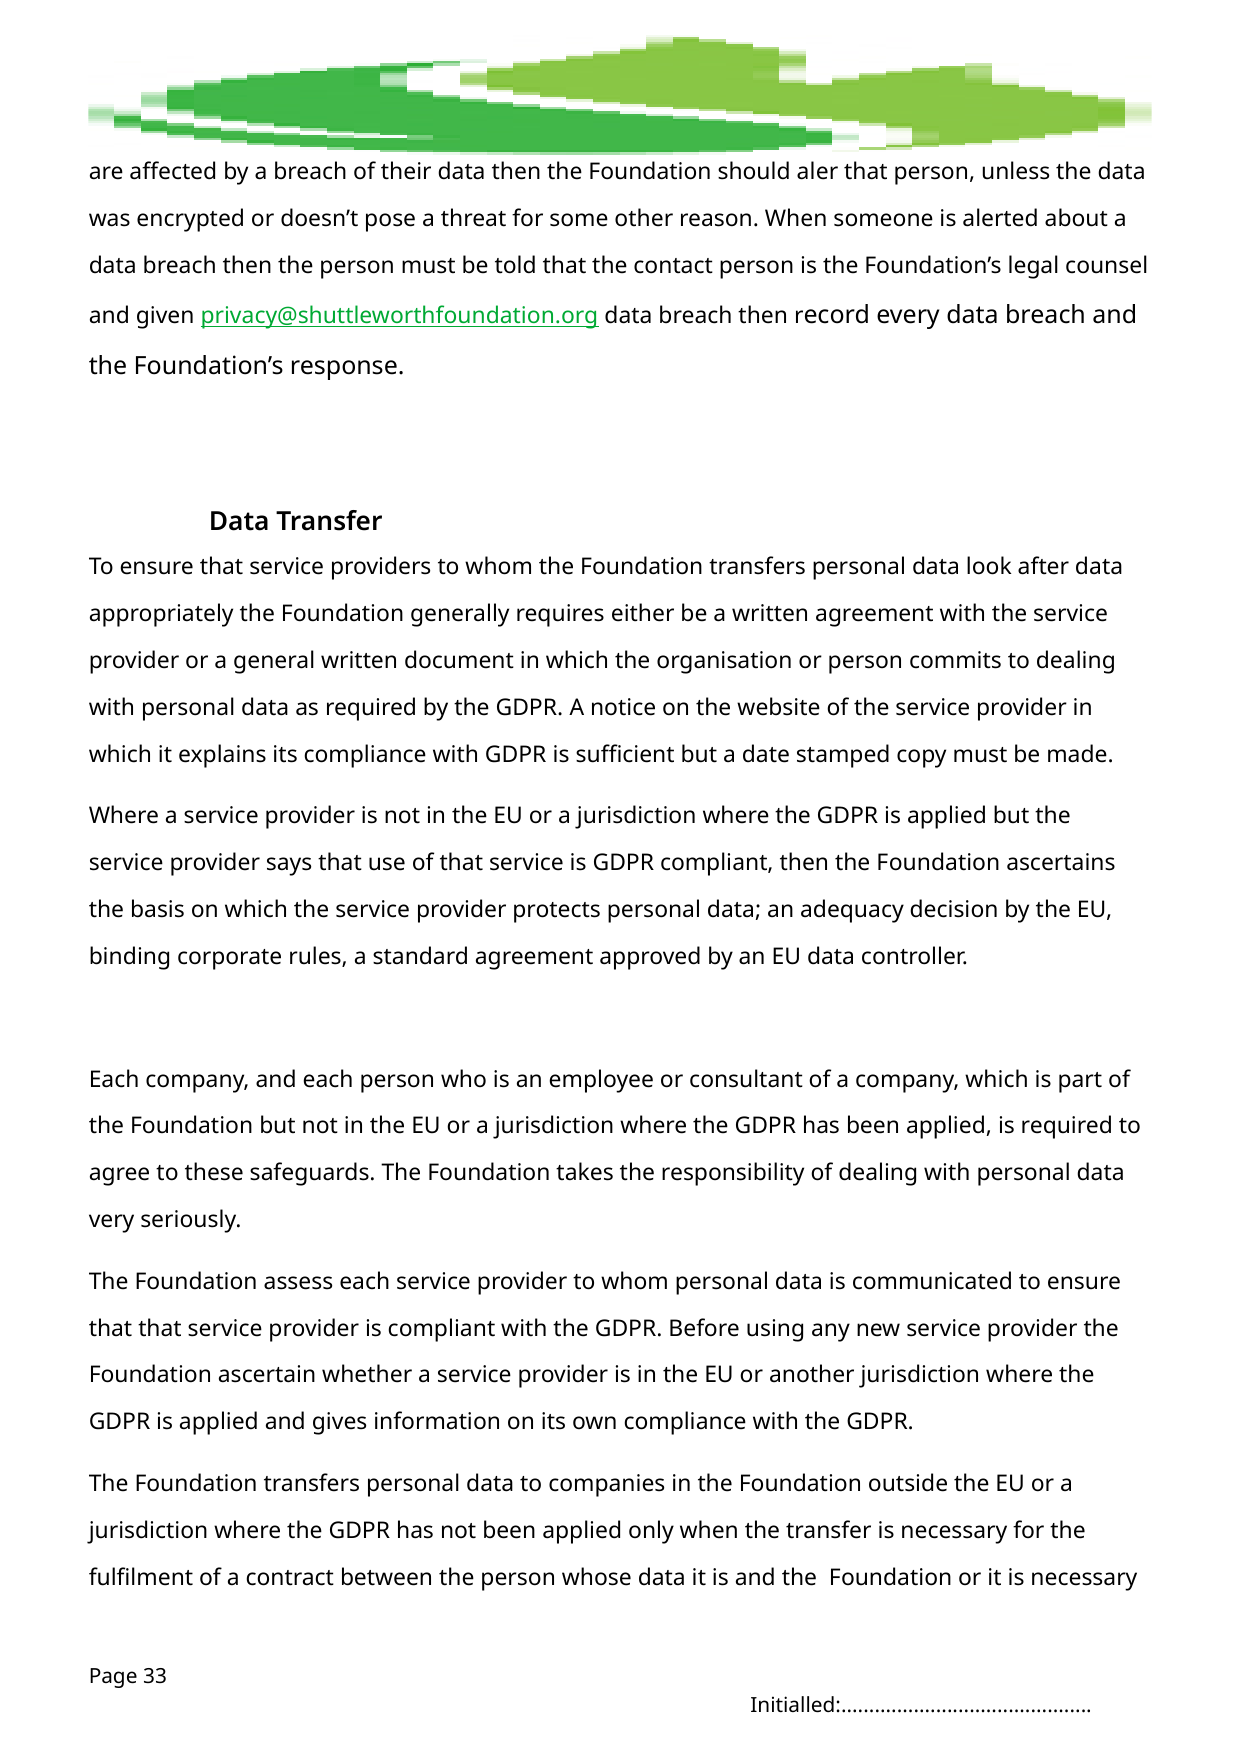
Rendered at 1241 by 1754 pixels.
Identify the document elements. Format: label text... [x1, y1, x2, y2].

text To ensure that service providers to whom the Foundation transfers personal data look after data appropriately the Foundation generally requires either be a written agreement with the service provider or a general written document in which the organisation or person commits to dealing with personal data as required by the GDPR. A notice on the website of the service provider in which it explains its compliance with GDPR is sufficient but a date stamped copy must be made. [88, 550, 1152, 769]
picture [88, 35, 1152, 155]
text are affected by a breach of their data then the Foundation should aler that person, unless the data was encrypted or doesn’t pose a threat for some other reason. When someone is alerted about a data breach then the person must be told that the contact person is the Foundation’s legal counsel and given privacy@shuttleworthfoundation.org data breach then record every data breach and the Foundation’s response. [88, 155, 1152, 382]
text The Foundation assess each service provider to whom personal data is communicated to ensure that that service provider is compliant with the GDPR. Before using any new service provider the Foundation ascertain whether a service provider is in the EU or another jurisdiction where the GDPR is applied and gives information on its own compliance with the GDPR. [88, 1265, 1152, 1437]
subtitle Data Transfer [148, 502, 1152, 538]
text Each company, and each person who is an employee or consultant of a company, which is part of the Foundation but not in the EU or a jurisdiction where the GDPR has been applied, is required to agree to these safeguards. The Foundation takes the responsibility of dealing with personal data very seriously. [88, 1063, 1152, 1234]
text Where a service provider is not in the EU or a jurisdiction where the GDPR is applied but the service provider says that use of that service is GDPR compliant, then the Foundation ascertains the basis on which the service provider protects personal data; an adequacy decision by the EU, binding corporate rules, a standard agreement approved by an EU data controller. [88, 799, 1152, 971]
text The Foundation transfers personal data to companies in the Foundation outside the EU or a jurisdiction where the GDPR has not been applied only when the transfer is necessary for the fulfilment of a contract between the person whose data it is and the Foundation or it is necessary [88, 1467, 1152, 1592]
